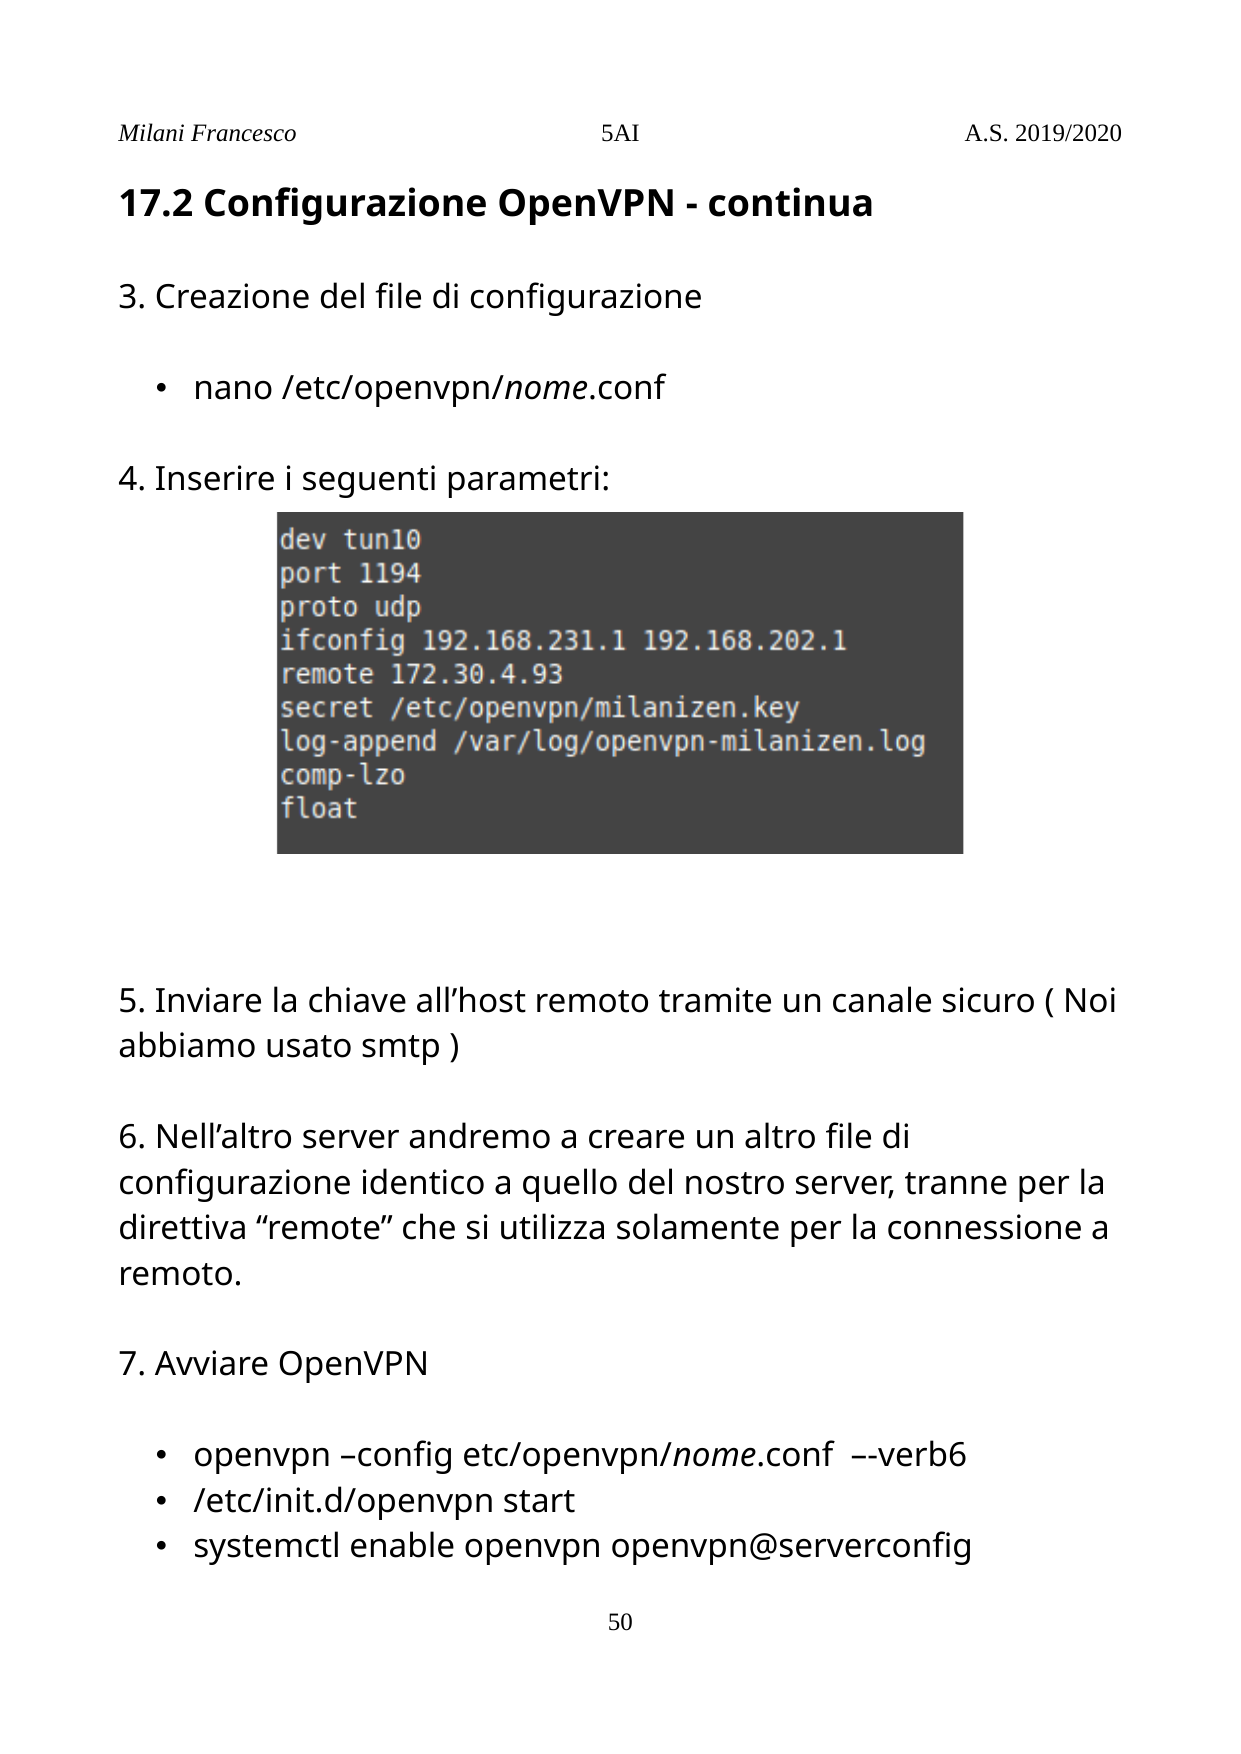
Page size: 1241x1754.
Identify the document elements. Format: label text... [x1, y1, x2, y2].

list nano /etc/openvpn/nome.conf [156, 364, 1122, 409]
text 6. Nell’altro server andremo a creare un altro file di configurazione identico a quello del nostro server, tranne per la direttiva “remote” che si utilizza solamente per la connessione a remoto. [118, 1113, 1122, 1295]
picture [276, 512, 964, 854]
list /etc/init.d/openvpn start [156, 1476, 1122, 1522]
text 17.2 Configurazione OpenVPN - continua [118, 176, 1122, 227]
text 5. Inviare la chiave all’host remoto tramite un canale sicuro ( Noi abbiamo usato smtp ) [118, 977, 1122, 1068]
text 4. Inserire i seguenti parametri: [118, 454, 1122, 500]
text 7. Avviare OpenVPN [118, 1340, 1122, 1386]
list systemctl enable openvpn openvpn@serverconfig [156, 1522, 1122, 1567]
text 3. Creazione del file di configurazione [118, 273, 1122, 318]
list openvpn –config etc/openvpn/nome.conf –-verb6 [156, 1431, 1122, 1476]
